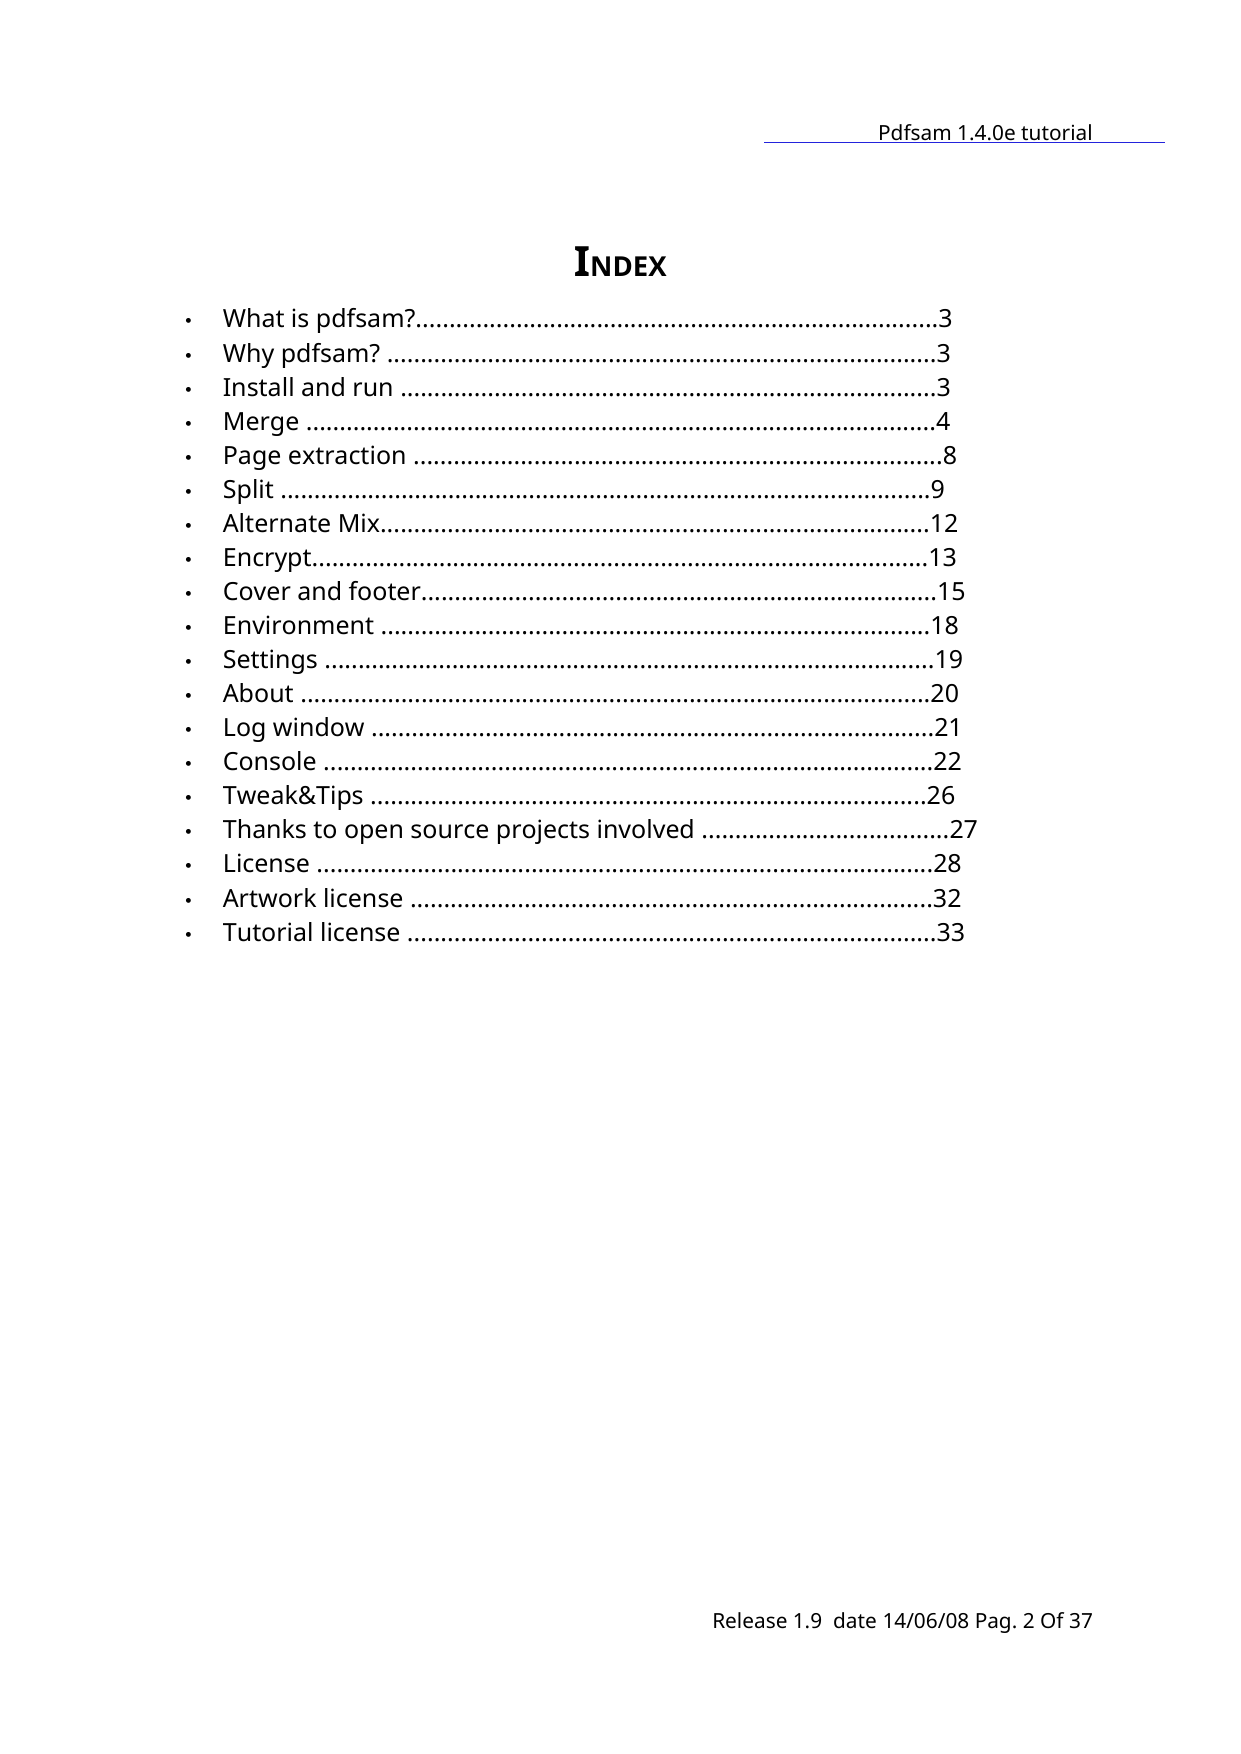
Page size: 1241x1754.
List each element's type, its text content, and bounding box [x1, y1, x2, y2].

list Page extraction ...............................................................................8 [185, 437, 1093, 471]
list Tutorial license ...............................................................................33 [185, 914, 1093, 948]
list Merge ..............................................................................................4 [185, 403, 1093, 437]
list About ..............................................................................................20 [185, 676, 1093, 710]
list Log window ....................................................................................21 [185, 710, 1093, 744]
text Index [148, 232, 1093, 289]
list Console ...........................................................................................22 [185, 744, 1093, 778]
list Settings ...........................................................................................19 [185, 642, 1093, 676]
list Tweak&Tips ...................................................................................26 [185, 778, 1093, 812]
list Alternate Mix..................................................................................12 [185, 506, 1093, 539]
list Split .................................................................................................9 [185, 471, 1093, 506]
list License ............................................................................................28 [185, 846, 1093, 880]
list Cover and footer.............................................................................15 [185, 574, 1093, 608]
list Thanks to open source projects involved .....................................27 [185, 812, 1093, 846]
list Environment ..................................................................................18 [185, 608, 1093, 642]
list Install and run ................................................................................3 [185, 369, 1093, 403]
list Encrypt............................................................................................13 [185, 539, 1093, 574]
list Artwork license ..............................................................................32 [185, 880, 1093, 914]
list What is pdfsam?..............................................................................3 [185, 301, 1093, 335]
list Why pdfsam? ..................................................................................3 [185, 335, 1093, 369]
